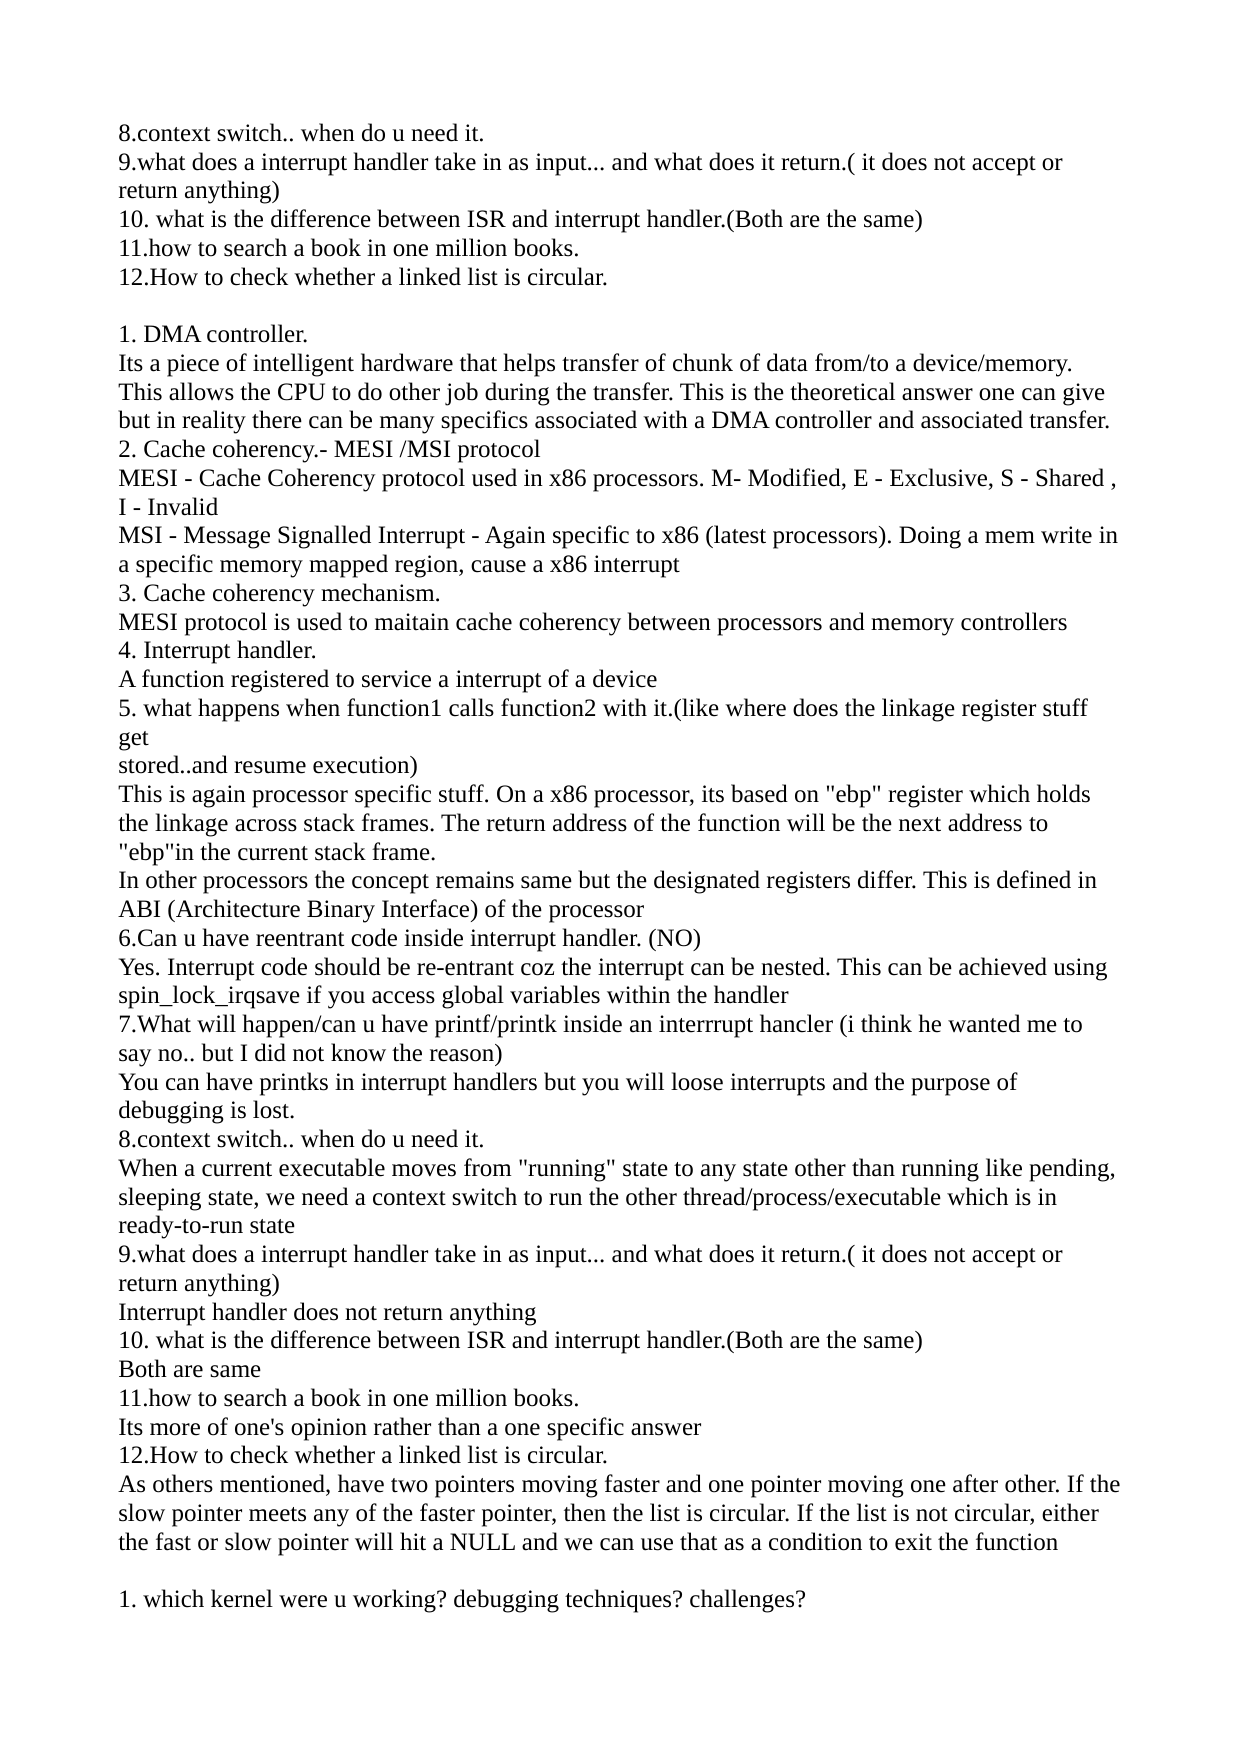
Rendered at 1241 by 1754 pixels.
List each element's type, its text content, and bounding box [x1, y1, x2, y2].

text Its more of one's opinion rather than a one specific answer [118, 1412, 1122, 1441]
text 8.context switch.. when do u need it. [118, 118, 1122, 147]
text 9.what does a interrupt handler take in as input... and what does it return.( it does not accept or [118, 147, 1122, 176]
text debugging is lost. [118, 1096, 1122, 1124]
text A function registered to service a interrupt of a device [118, 664, 1122, 693]
text 8.context switch.. when do u need it. [118, 1124, 1122, 1153]
text 1. which kernel were u working? debugging techniques? challenges? [118, 1584, 1122, 1613]
text 10. what is the difference between ISR and interrupt handler.(Both are the same) [118, 204, 1122, 233]
text return anything) [118, 1268, 1122, 1297]
text You can have printks in interrupt handlers but you will loose interrupts and the purpose of [118, 1067, 1122, 1096]
text ABI (Architecture Binary Interface) of the processor [118, 894, 1122, 923]
text MSI - Message Signalled Interrupt - Again specific to x86 (latest processors). Doing a mem write in [118, 521, 1122, 549]
text 10. what is the difference between ISR and interrupt handler.(Both are the same) [118, 1326, 1122, 1354]
text the fast or slow pointer will hit a NULL and we can use that as a condition to exit the function [118, 1527, 1122, 1556]
text say no.. but I did not know the reason) [118, 1038, 1122, 1067]
text Its a piece of intelligent hardware that helps transfer of chunk of data from/to a device/memory. [118, 348, 1122, 377]
text stored..and resume execution) [118, 751, 1122, 779]
text 11.how to search a book in one million books. [118, 233, 1122, 262]
text 12.How to check whether a linked list is circular. [118, 1441, 1122, 1469]
text ready-to-run state [118, 1211, 1122, 1239]
text 1. DMA controller. [118, 319, 1122, 348]
text sleeping state, we need a context switch to run the other thread/process/executable which is in [118, 1182, 1122, 1211]
text return anything) [118, 176, 1122, 204]
text MESI - Cache Coherency protocol used in x86 processors. M- Modified, E - Exclusive, S - Shared , [118, 463, 1122, 492]
text Both are same [118, 1354, 1122, 1383]
text This allows the CPU to do other job during the transfer. This is the theoretical answer one can give [118, 377, 1122, 406]
text 12.How to check whether a linked list is circular. [118, 262, 1122, 291]
text 7.What will happen/can u have printf/printk inside an interrrupt hancler (i think he wanted me to [118, 1009, 1122, 1038]
text the linkage across stack frames. The return address of the function will be the next address to "ebp"in the current stack frame. [118, 808, 1122, 866]
text a specific memory mapped region, cause a x86 interrupt [118, 549, 1122, 578]
text 6.Can u have reentrant code inside interrupt handler. (NO) [118, 923, 1122, 952]
text In other processors the concept remains same but the designated registers differ. This is defined in [118, 866, 1122, 894]
text 3. Cache coherency mechanism. [118, 578, 1122, 607]
text When a current executable moves from "running" state to any state other than running like pending, [118, 1153, 1122, 1182]
text 2. Cache coherency.- MESI /MSI protocol [118, 434, 1122, 463]
text spin_lock_irqsave if you access global variables within the handler [118, 981, 1122, 1009]
text slow pointer meets any of the faster pointer, then the list is circular. If the list is not circular, either [118, 1498, 1122, 1527]
text MESI protocol is used to maitain cache coherency between processors and memory controllers [118, 607, 1122, 636]
text 4. Interrupt handler. [118, 636, 1122, 664]
text This is again processor specific stuff. On a x86 processor, its based on "ebp" register which holds [118, 779, 1122, 808]
text As others mentioned, have two pointers moving faster and one pointer moving one after other. If the [118, 1469, 1122, 1498]
text 11.how to search a book in one million books. [118, 1383, 1122, 1412]
text 5. what happens when function1 calls function2 with it.(like where does the linkage register stuff get [118, 693, 1122, 751]
text Yes. Interrupt code should be re-entrant coz the interrupt can be nested. This can be achieved using [118, 952, 1122, 981]
text 9.what does a interrupt handler take in as input... and what does it return.( it does not accept or [118, 1239, 1122, 1268]
text Interrupt handler does not return anything [118, 1297, 1122, 1326]
text I - Invalid [118, 492, 1122, 521]
text but in reality there can be many specifics associated with a DMA controller and associated transfer. [118, 406, 1122, 434]
